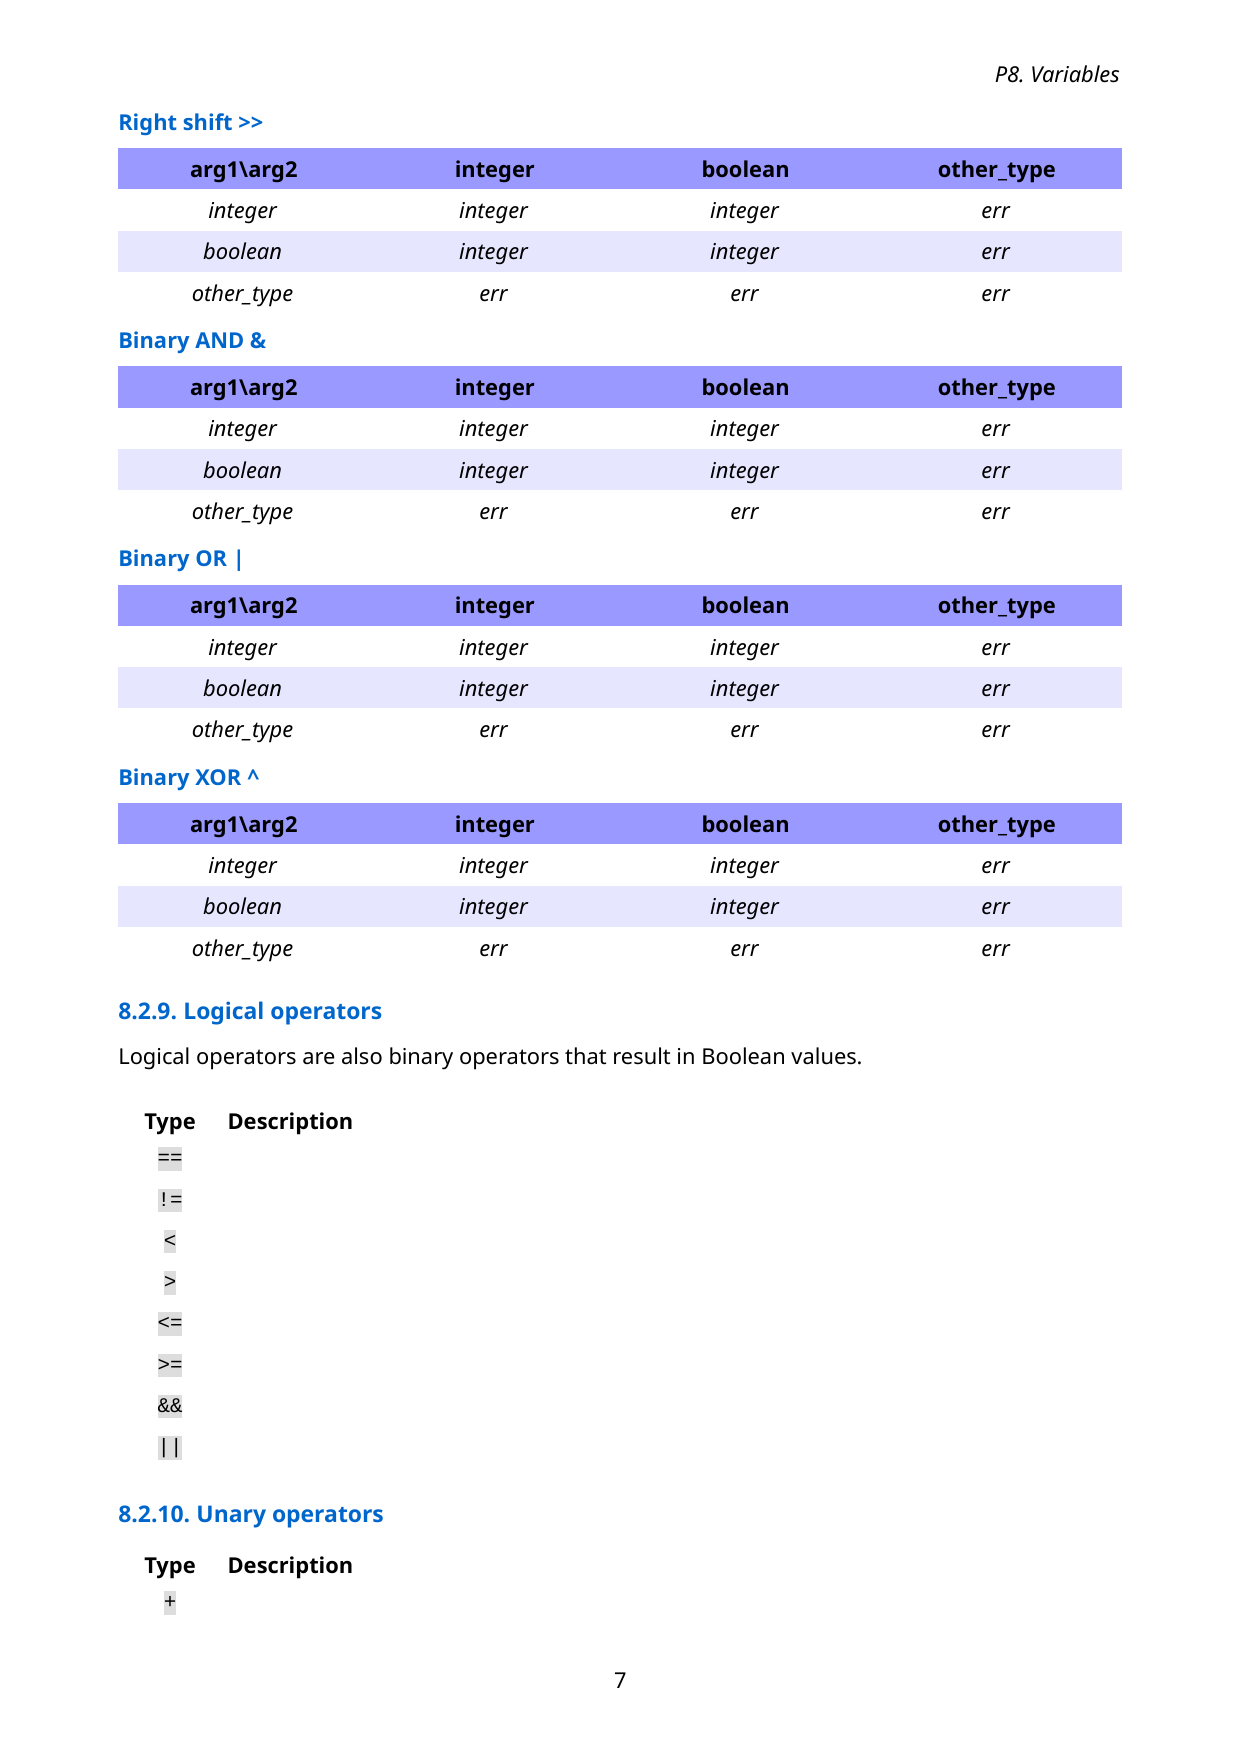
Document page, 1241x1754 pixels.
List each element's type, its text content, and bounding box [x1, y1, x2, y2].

table_header arg1\arg2 [118, 148, 369, 189]
table_header integer [369, 803, 620, 844]
text Logical operators are also binary operators that result in Boolean values. [118, 1041, 1122, 1071]
table_cell boolean [118, 449, 369, 490]
table_cell integer [369, 667, 620, 708]
table_cell integer [620, 449, 871, 490]
table_cell integer [369, 626, 620, 667]
table_cell integer [620, 667, 871, 708]
table_cell integer [118, 408, 369, 449]
table_header Description [222, 1544, 1122, 1585]
table_cell err [871, 886, 1122, 927]
table_cell err [369, 490, 620, 531]
table_cell other_type [118, 927, 369, 968]
table_cell err [871, 231, 1122, 272]
table_cell integer [620, 626, 871, 667]
table_cell integer [620, 408, 871, 449]
table_header boolean [620, 148, 871, 189]
table_cell err [871, 272, 1122, 313]
table_cell [222, 1183, 1122, 1224]
table_cell [222, 1389, 1122, 1430]
table_cell err [871, 408, 1122, 449]
table_cell integer [369, 449, 620, 490]
table_cell err [871, 626, 1122, 667]
table_cell <= [118, 1307, 222, 1348]
table_cell [222, 1430, 1122, 1472]
table_header boolean [620, 366, 871, 408]
table_cell err [871, 490, 1122, 531]
table_cell err [620, 709, 871, 750]
table_cell integer [369, 231, 620, 272]
table_cell < [118, 1224, 222, 1265]
table_cell err [620, 927, 871, 968]
table_cell other_type [118, 272, 369, 313]
table_cell boolean [118, 667, 369, 708]
table_cell err [620, 490, 871, 531]
table_cell >= [118, 1348, 222, 1389]
table_cell integer [620, 844, 871, 886]
table_cell err [620, 272, 871, 313]
table_header other_type [871, 366, 1122, 408]
table_cell err [871, 667, 1122, 708]
table_cell err [369, 927, 620, 968]
table_header Type [118, 1100, 222, 1142]
table_header boolean [620, 803, 871, 844]
table_cell other_type [118, 709, 369, 750]
subtitle Binary OR | [118, 543, 1122, 573]
table_cell != [118, 1183, 222, 1224]
table_cell err [871, 927, 1122, 968]
subtitle Right shift >> [118, 107, 1122, 136]
table_cell + [118, 1585, 222, 1627]
table_cell integer [369, 844, 620, 886]
table_cell [222, 1224, 1122, 1265]
table_header integer [369, 366, 620, 408]
table_cell boolean [118, 231, 369, 272]
table_header arg1\arg2 [118, 585, 369, 626]
table_cell [222, 1265, 1122, 1307]
subtitle Binary AND & [118, 325, 1122, 355]
table_header integer [369, 585, 620, 626]
table_cell integer [369, 189, 620, 231]
table_header other_type [871, 148, 1122, 189]
table_header other_type [871, 803, 1122, 844]
table_header arg1\arg2 [118, 803, 369, 844]
table_cell && [118, 1389, 222, 1430]
table_cell integer [118, 844, 369, 886]
table_cell integer [369, 886, 620, 927]
table_cell integer [620, 189, 871, 231]
table_cell integer [620, 231, 871, 272]
table_cell err [871, 844, 1122, 886]
table_cell err [369, 709, 620, 750]
table_header arg1\arg2 [118, 366, 369, 408]
table_cell == [118, 1142, 222, 1183]
table_header Type [118, 1544, 222, 1585]
table_cell boolean [118, 886, 369, 927]
table_header integer [369, 148, 620, 189]
subtitle Binary XOR ^ [118, 762, 1122, 791]
table_cell err [369, 272, 620, 313]
table_cell err [871, 709, 1122, 750]
table_header Description [222, 1100, 1122, 1142]
table_cell err [871, 449, 1122, 490]
table_cell [222, 1348, 1122, 1389]
table_cell err [871, 189, 1122, 231]
table_cell || [118, 1430, 222, 1472]
table_header boolean [620, 585, 871, 626]
table_cell [222, 1307, 1122, 1348]
subtitle Unary operators [118, 1498, 1122, 1529]
table_cell integer [620, 886, 871, 927]
table_cell [222, 1142, 1122, 1183]
table_cell integer [118, 626, 369, 667]
table_cell [222, 1585, 1122, 1627]
table_cell other_type [118, 490, 369, 531]
table_cell integer [118, 189, 369, 231]
subtitle Logical operators [118, 995, 1122, 1026]
table_cell integer [369, 408, 620, 449]
table_cell > [118, 1265, 222, 1307]
table_header other_type [871, 585, 1122, 626]
